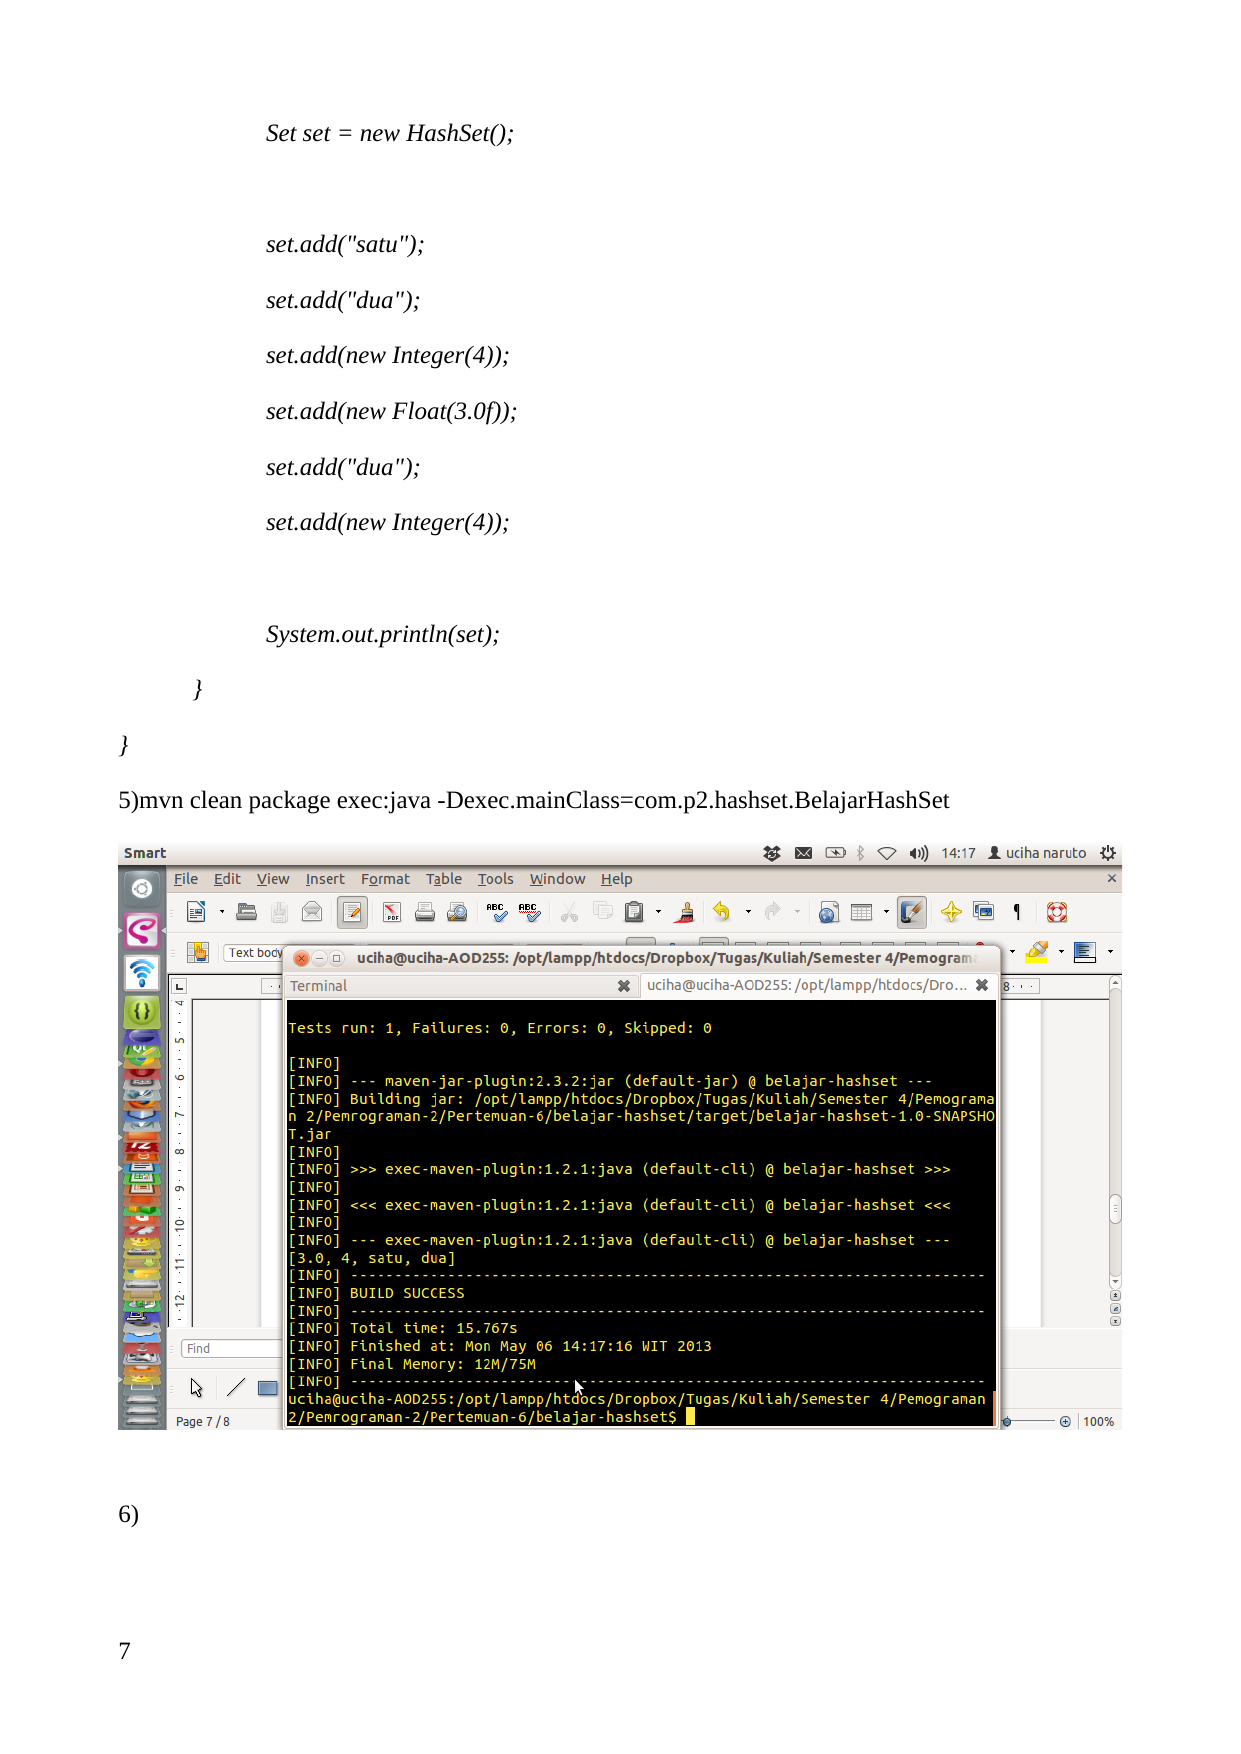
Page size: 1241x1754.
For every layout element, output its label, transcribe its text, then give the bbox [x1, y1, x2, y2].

text set.add("dua"); [118, 285, 1122, 314]
text set.add("satu"); [118, 229, 1122, 258]
text set.add(new Integer(4)); [118, 341, 1122, 369]
text set.add(new Float(3.0f)); [118, 396, 1122, 425]
text System.out.println(set); [118, 619, 1122, 647]
picture [118, 841, 1123, 1430]
list mvn clean package exec:java -Dexec.mainClass=com.p2.hashset.BelajarHashSet [118, 786, 1122, 814]
text Set set = new HashSet(); [118, 118, 1122, 147]
text } [118, 730, 1122, 759]
text set.add(new Integer(4)); [118, 507, 1122, 536]
text } [118, 674, 1122, 703]
text set.add("dua"); [118, 452, 1122, 481]
